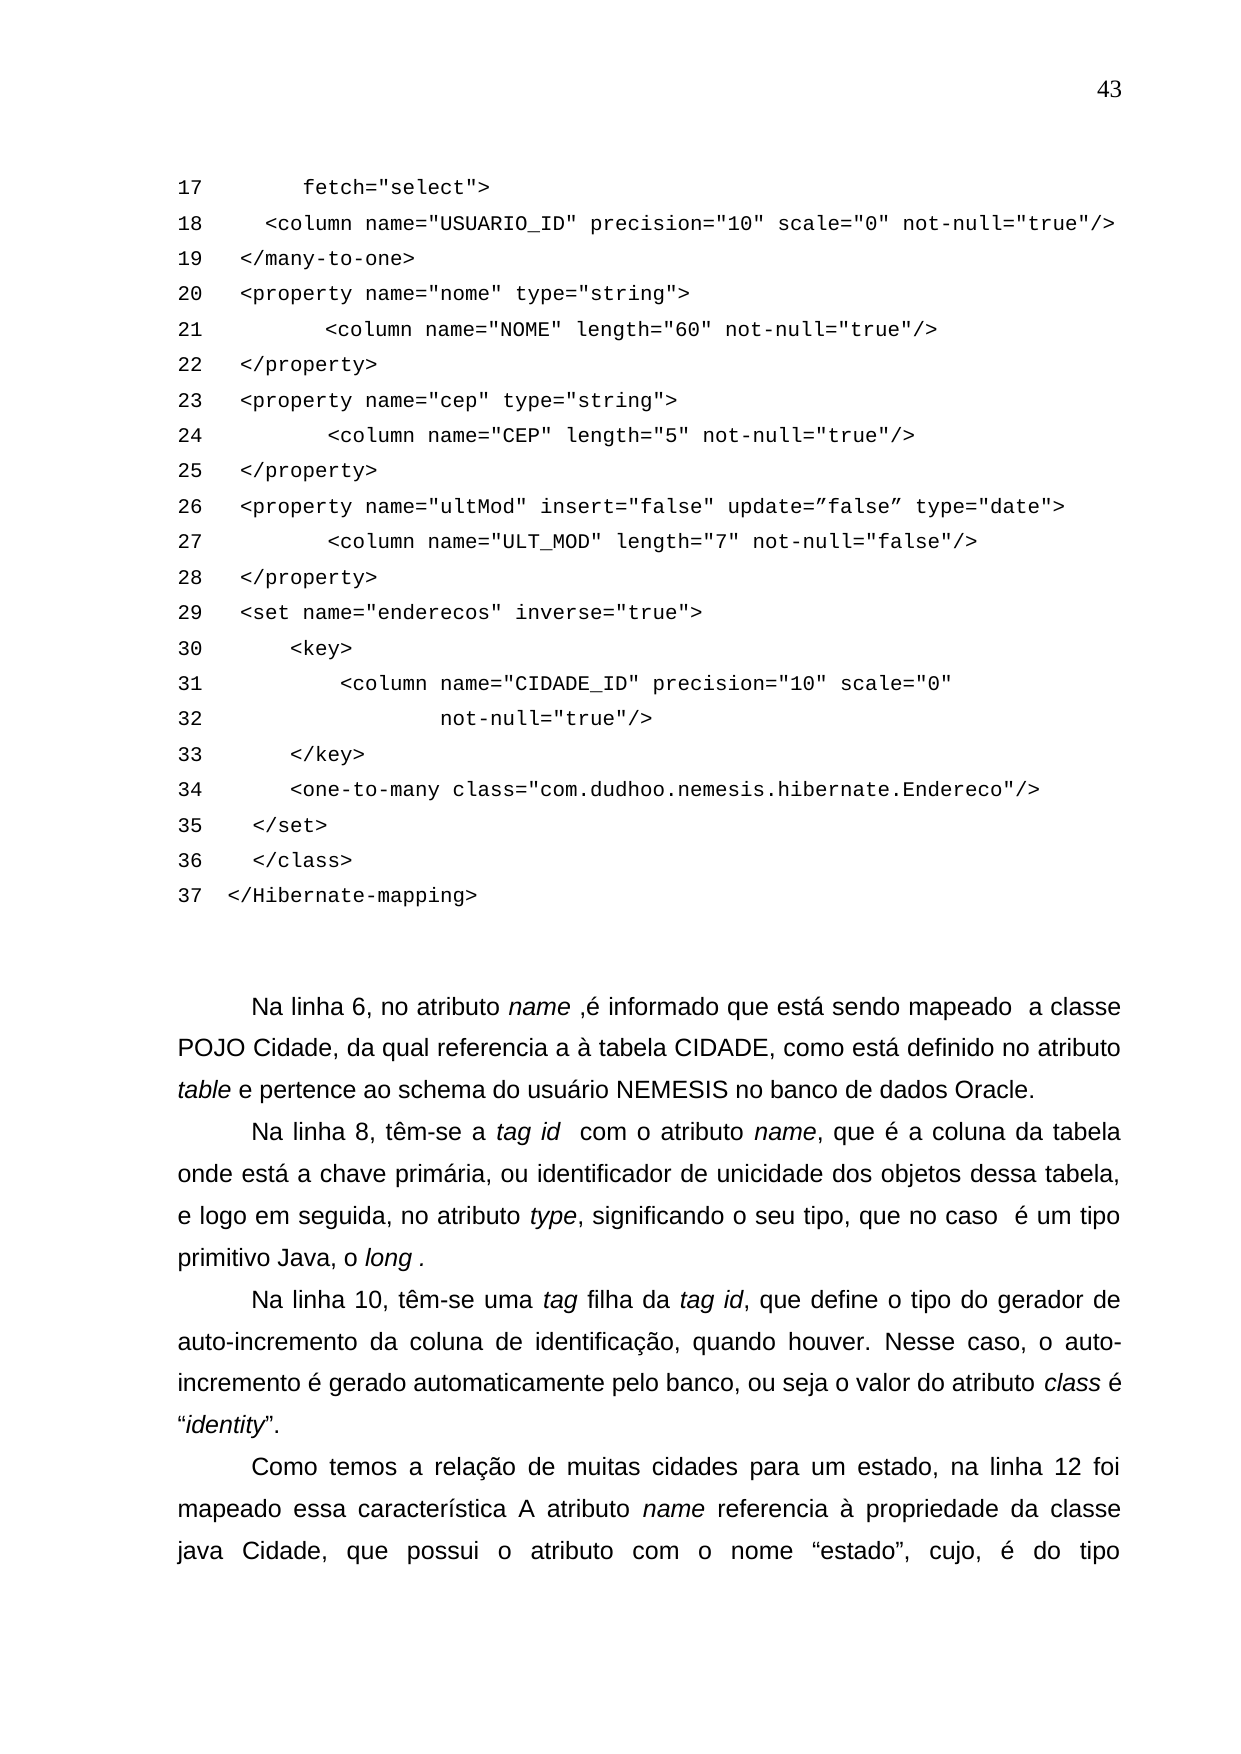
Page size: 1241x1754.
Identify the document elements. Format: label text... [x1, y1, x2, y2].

text 27 <column name="ULT_MOD" length="7" not-null="false"/> [177, 531, 1122, 555]
text 24 <column name="CEP" length="5" not-null="true"/> [177, 425, 1122, 449]
text 26 <property name="ultMod" insert="false" update=”false” type="date"> [177, 496, 1122, 519]
text 29 <set name="enderecos" inverse="true"> [177, 602, 1122, 626]
text Como temos a relação de muitas cidades para um estado, na linha 12 foi mapeado essa característica A atributo name referencia à propriedade da classe java Cidade, que possui o atributo com o nome “estado”, cujo, é do tipo [177, 1453, 1122, 1564]
text 25 </property> [177, 461, 1122, 484]
text 35 </set> [177, 815, 1122, 838]
text 17 fetch="select"> [177, 177, 1122, 201]
text 33 </key> [177, 744, 1122, 767]
text 19 </many-to-one> [177, 248, 1122, 272]
text Na linha 8, têm-se a tag id com o atributo name, que é a coluna da tabela onde está a chave primária, ou identificador de unicidade dos objetos dessa tabela, e logo em seguida, no atributo type, significando o seu tipo, que no caso é um tipo primitivo Java, o long . [177, 1118, 1122, 1271]
text Na linha 10, têm-se uma tag filha da tag id, que define o tipo do gerador de auto-incremento da coluna de identificação, quando houver. Nesse caso, o auto-incremento é gerado automaticamente pelo banco, ou seja o valor do atributo class é “identity”. [177, 1285, 1122, 1439]
text 34 <one-to-many class="com.dudhoo.nemesis.hibernate.Endereco"/> [177, 779, 1122, 803]
text 21 <column name="NOME" length="60" not-null="true"/> [177, 319, 1122, 342]
text 18 <column name="USUARIO_ID" precision="10" scale="0" not-null="true"/> [177, 213, 1122, 236]
text 36 </class> [177, 850, 1122, 874]
text 31 <column name="CIDADE_ID" precision="10" scale="0" [177, 673, 1122, 697]
text 30 <key> [177, 638, 1122, 661]
text 20 <property name="nome" type="string"> [177, 283, 1122, 307]
text 22 </property> [177, 354, 1122, 378]
text 37 </Hibernate-mapping> [177, 886, 1122, 909]
text 28 </property> [177, 567, 1122, 590]
text 32 not-null="true"/> [177, 708, 1122, 732]
text 23 <property name="cep" type="string"> [177, 390, 1122, 413]
text Na linha 6, no atributo name ,é informado que está sendo mapeado a classe POJO Cidade, da qual referencia a à tabela CIDADE, como está definido no atributo table e pertence ao schema do usuário NEMESIS no banco de dados Oracle. [177, 992, 1122, 1104]
